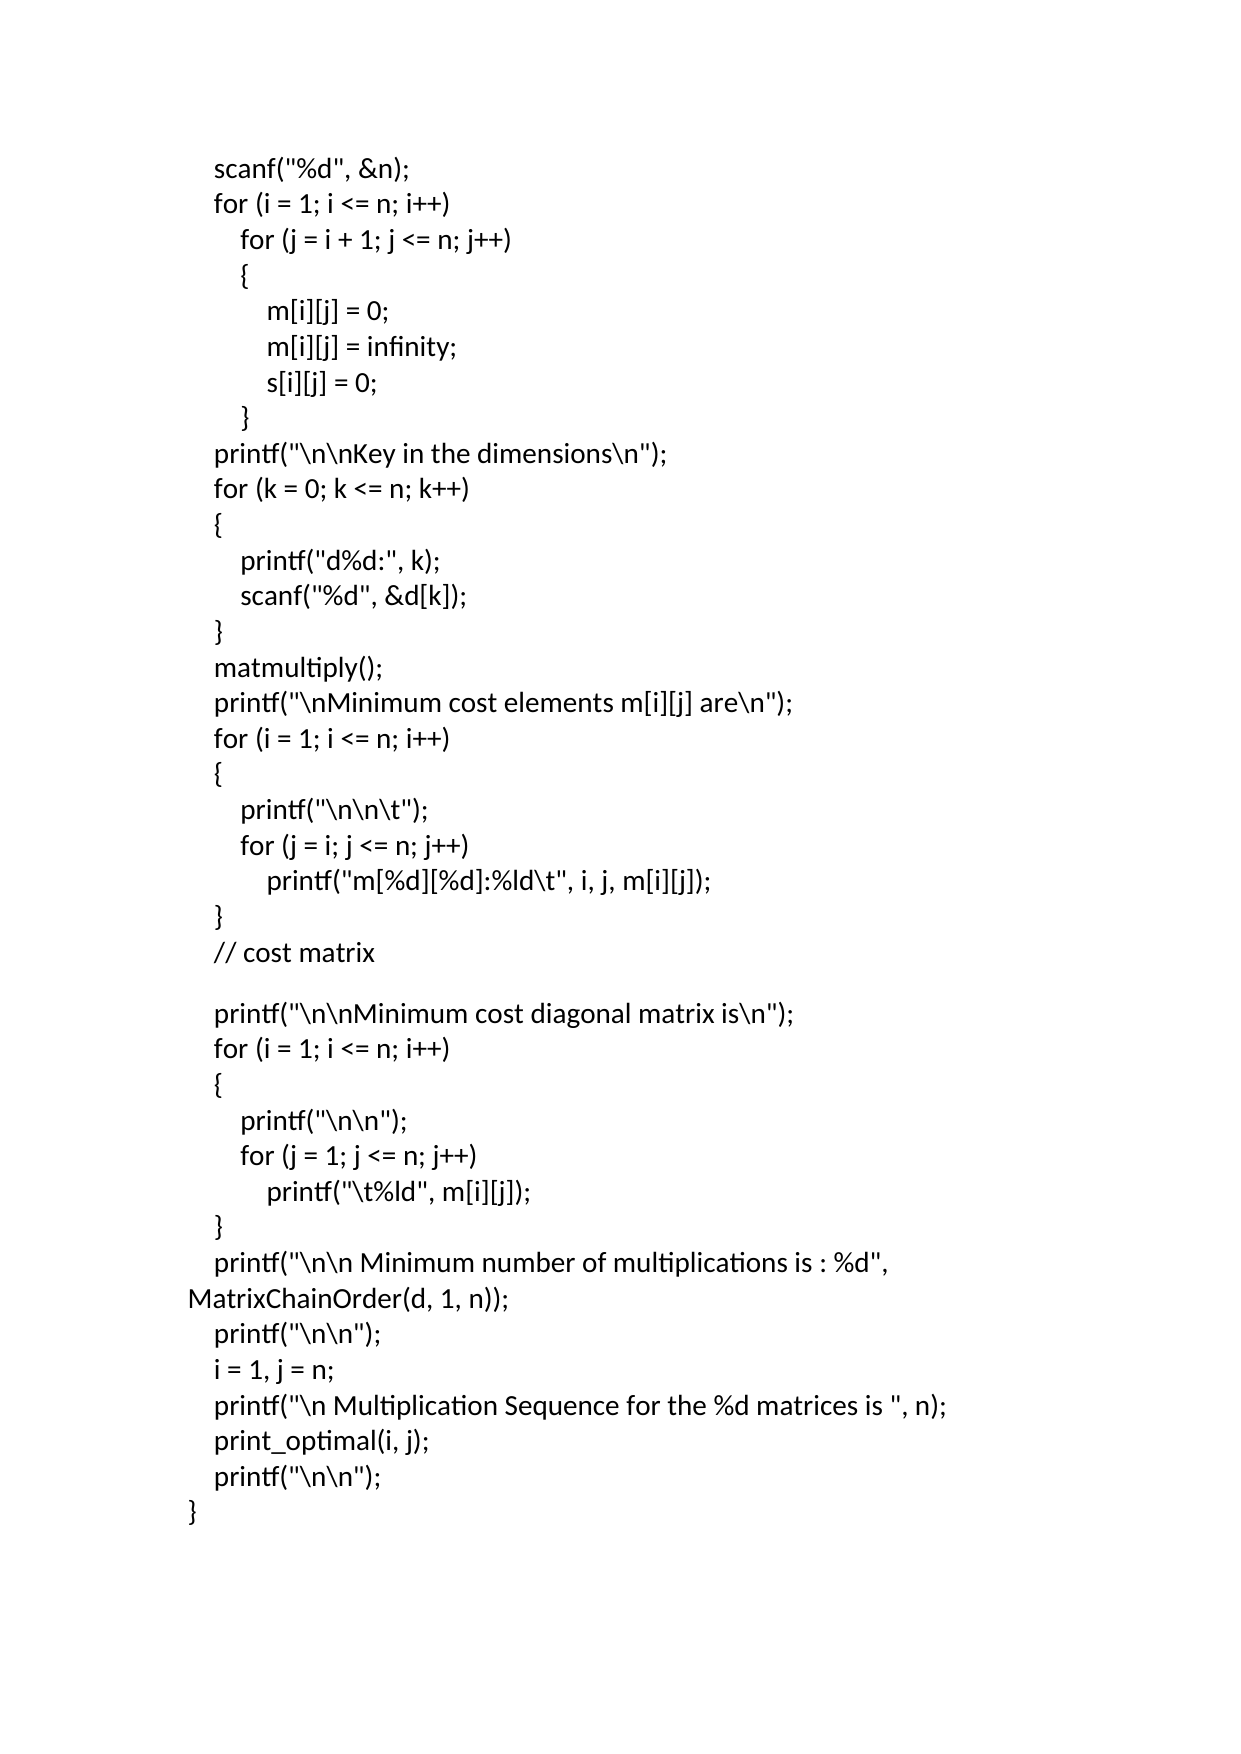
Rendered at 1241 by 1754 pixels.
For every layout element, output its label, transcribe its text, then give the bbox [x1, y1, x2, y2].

text } [187, 399, 1053, 435]
text scanf("%d", &n); [187, 150, 1053, 186]
text { [187, 506, 1053, 542]
text for (i = 1; i <= n; i++) [187, 186, 1053, 221]
text printf("d%d:", k); [187, 542, 1053, 577]
text printf("\n\n\t"); [187, 791, 1053, 827]
text i = 1, j = n; [187, 1351, 1053, 1387]
text for (i = 1; i <= n; i++) [187, 1030, 1053, 1066]
text printf("\n\n"); [187, 1102, 1053, 1137]
text for (i = 1; i <= n; i++) [187, 720, 1053, 756]
text printf("\nMinimum cost elements m[i][j] are\n"); [187, 684, 1053, 720]
text scanf("%d", &d[k]); [187, 577, 1053, 613]
text { [187, 257, 1053, 292]
text printf("\n\nMinimum cost diagonal matrix is\n"); [187, 995, 1053, 1030]
text matmultiply(); [187, 649, 1053, 684]
text printf("m[%d][%d]:%ld\t", i, j, m[i][j]); [187, 862, 1053, 898]
text { [187, 1066, 1053, 1102]
text { [187, 756, 1053, 791]
text s[i][j] = 0; [187, 364, 1053, 399]
text printf("\t%ld", m[i][j]); [187, 1173, 1053, 1208]
text } [187, 898, 1053, 934]
text } [187, 1208, 1053, 1244]
text printf("\n\nKey in the dimensions\n"); [187, 435, 1053, 471]
text print_optimal(i, j); [187, 1422, 1053, 1458]
text } [187, 613, 1053, 649]
text printf("\n\n"); [187, 1458, 1053, 1493]
text for (j = i + 1; j <= n; j++) [187, 221, 1053, 257]
text printf("\n\n Minimum number of multiplications is : %d", MatrixChainOrder(d, 1, n)); [187, 1244, 1053, 1315]
text for (j = 1; j <= n; j++) [187, 1137, 1053, 1173]
text m[i][j] = 0; [187, 292, 1053, 328]
text for (k = 0; k <= n; k++) [187, 471, 1053, 506]
text m[i][j] = infinity; [187, 328, 1053, 364]
text printf("\n\n"); [187, 1315, 1053, 1351]
text printf("\n Multiplication Sequence for the %d matrices is ", n); [187, 1387, 1053, 1422]
text // cost matrix [187, 934, 1053, 969]
text for (j = i; j <= n; j++) [187, 827, 1053, 862]
text } [187, 1493, 1053, 1529]
